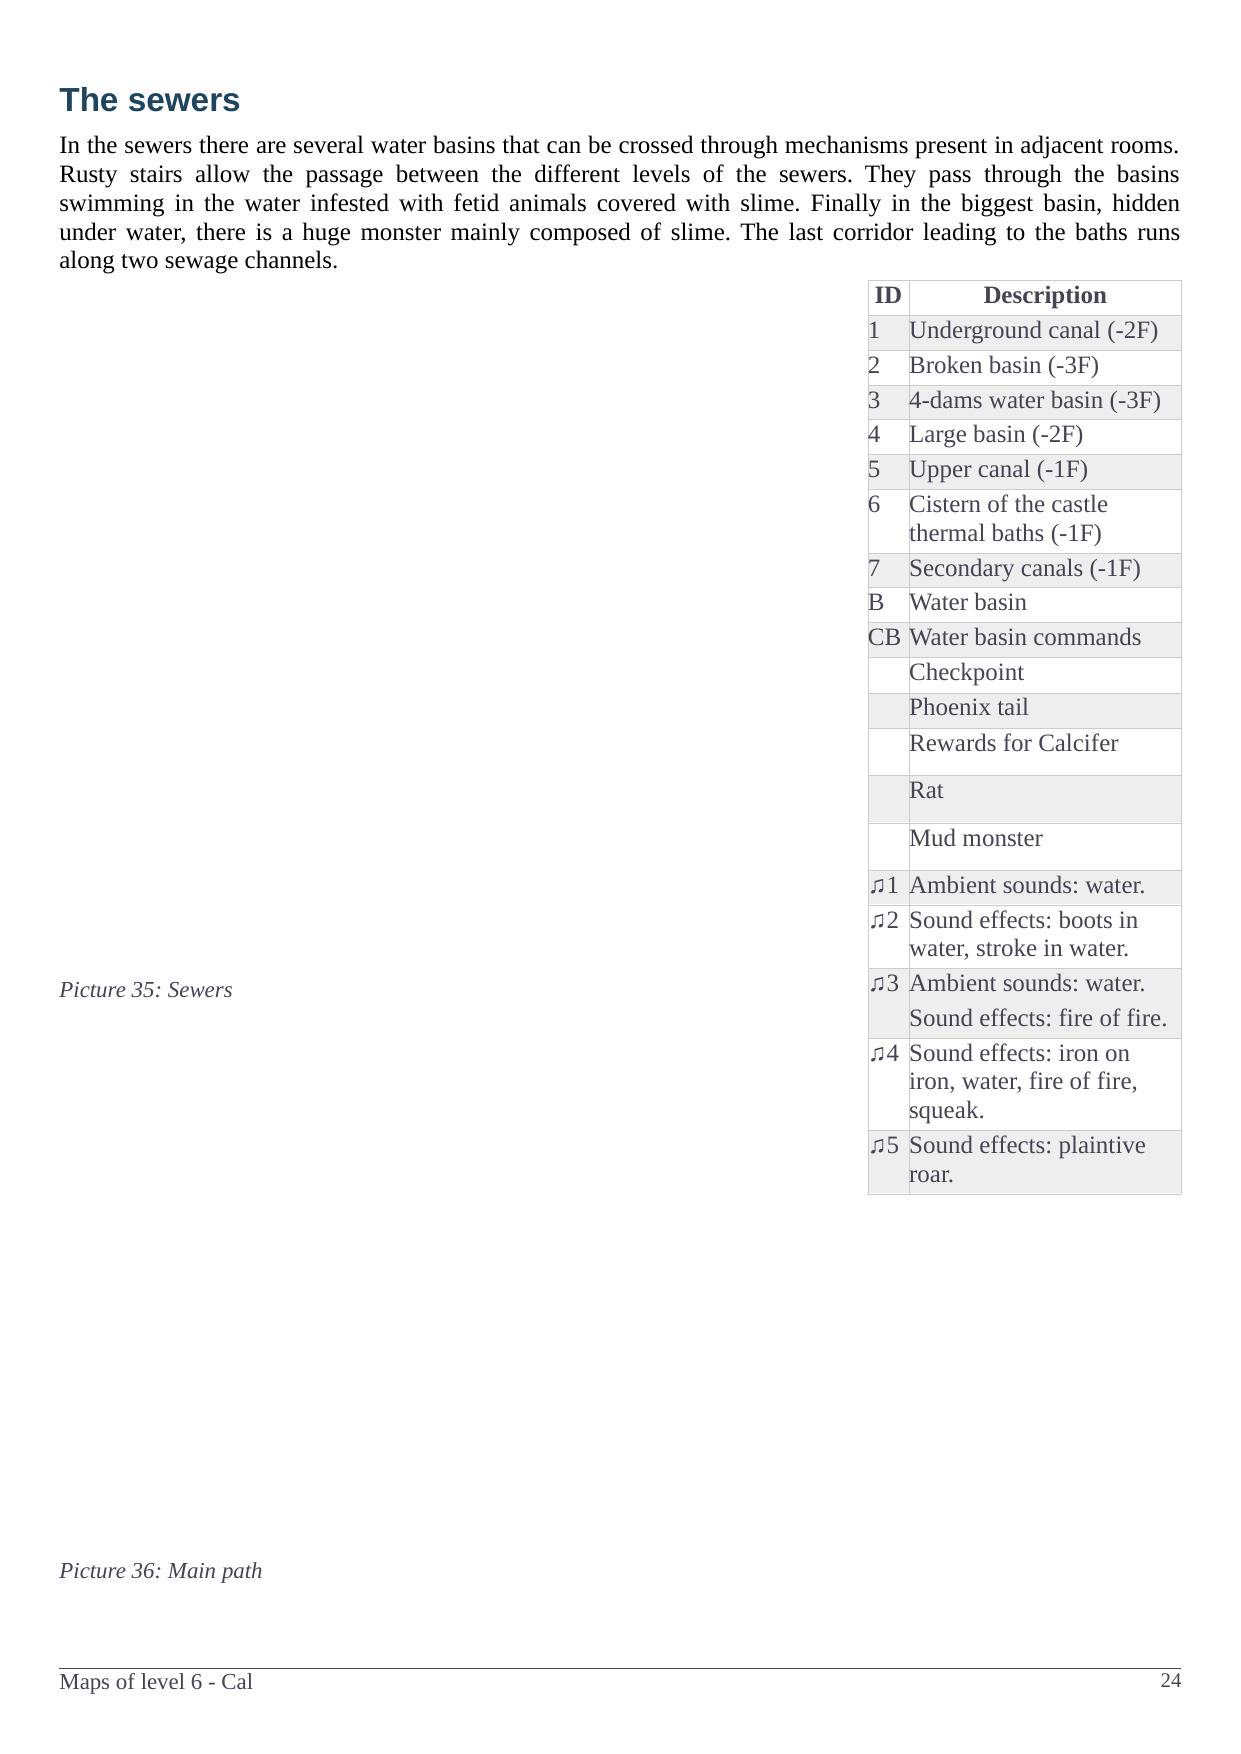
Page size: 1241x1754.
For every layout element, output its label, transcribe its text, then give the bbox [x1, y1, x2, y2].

table_cell ♫4 [869, 1039, 909, 1130]
table_cell Underground canal (-2F) [910, 316, 1181, 350]
table_cell Mud monster [910, 824, 1181, 870]
table_cell ♫3 [869, 969, 909, 1038]
table_cell 4 [869, 420, 909, 454]
table_cell [869, 824, 909, 870]
table_cell 4-dams water basin (-3F) [910, 386, 1181, 419]
table_cell Phoenix tail [910, 694, 1181, 728]
table_cell Water basin commands [910, 623, 1181, 657]
table_cell Secondary canals (-1F) [910, 554, 1181, 587]
table_cell 5 [869, 455, 909, 489]
table_cell Sound effects: iron on iron, water, fire of fire, squeak. [910, 1039, 1181, 1130]
table_cell [869, 729, 909, 775]
table_cell 6 [869, 490, 909, 552]
table_cell 1 [869, 316, 909, 350]
table_cell Ambient sounds: water. Sound effects: fire of fire. [910, 969, 1181, 1038]
table_cell Sound effects: boots in water, stroke in water. [910, 906, 1181, 968]
table_header [64, 1564, 70, 1571]
table_header Description [910, 281, 1181, 315]
subtitle The sewers [59, 80, 1181, 118]
text In the sewers there are several water basins that can be crossed through mechanisms present in adjacent rooms. Rusty stairs allow the passage between the different levels of the sewers. They pass through the basins swimming in the water infested with fetid animals covered with slime. Finally in the biggest basin, hidden under water, there is a huge monster mainly composed of slime. The last corridor leading to the baths runs along two sewage channels. [59, 131, 1181, 274]
table_cell B [869, 588, 909, 622]
table_cell Sound effects: plaintive roar. [910, 1131, 1181, 1193]
table_cell 2 [869, 351, 909, 384]
table_cell [869, 658, 909, 692]
table_cell Large basin (-2F) [910, 420, 1181, 454]
table_cell Cistern of the castle thermal baths (-1F) [910, 490, 1181, 552]
table_cell ♫2 [869, 906, 909, 968]
table_cell [869, 776, 909, 822]
table_cell Ambient sounds: water. [910, 871, 1181, 904]
table_cell Rat [910, 776, 1181, 822]
table_header [59, 280, 850, 1624]
table_cell Rewards for Calcifer [910, 729, 1181, 775]
table_cell CB [869, 623, 909, 657]
table_cell 3 [869, 386, 909, 419]
table_cell Water basin [910, 588, 1181, 622]
table_cell 7 [869, 554, 909, 587]
table_cell Upper canal (-1F) [910, 455, 1181, 489]
table_cell [869, 694, 909, 728]
table_header [64, 983, 70, 990]
table_header ID [869, 281, 909, 315]
table_cell Checkpoint [910, 658, 1181, 692]
table_header [850, 280, 1181, 1624]
table_cell ♫5 [869, 1131, 909, 1193]
table_cell Broken basin (-3F) [910, 351, 1181, 384]
table_cell ♫1 [869, 871, 909, 904]
